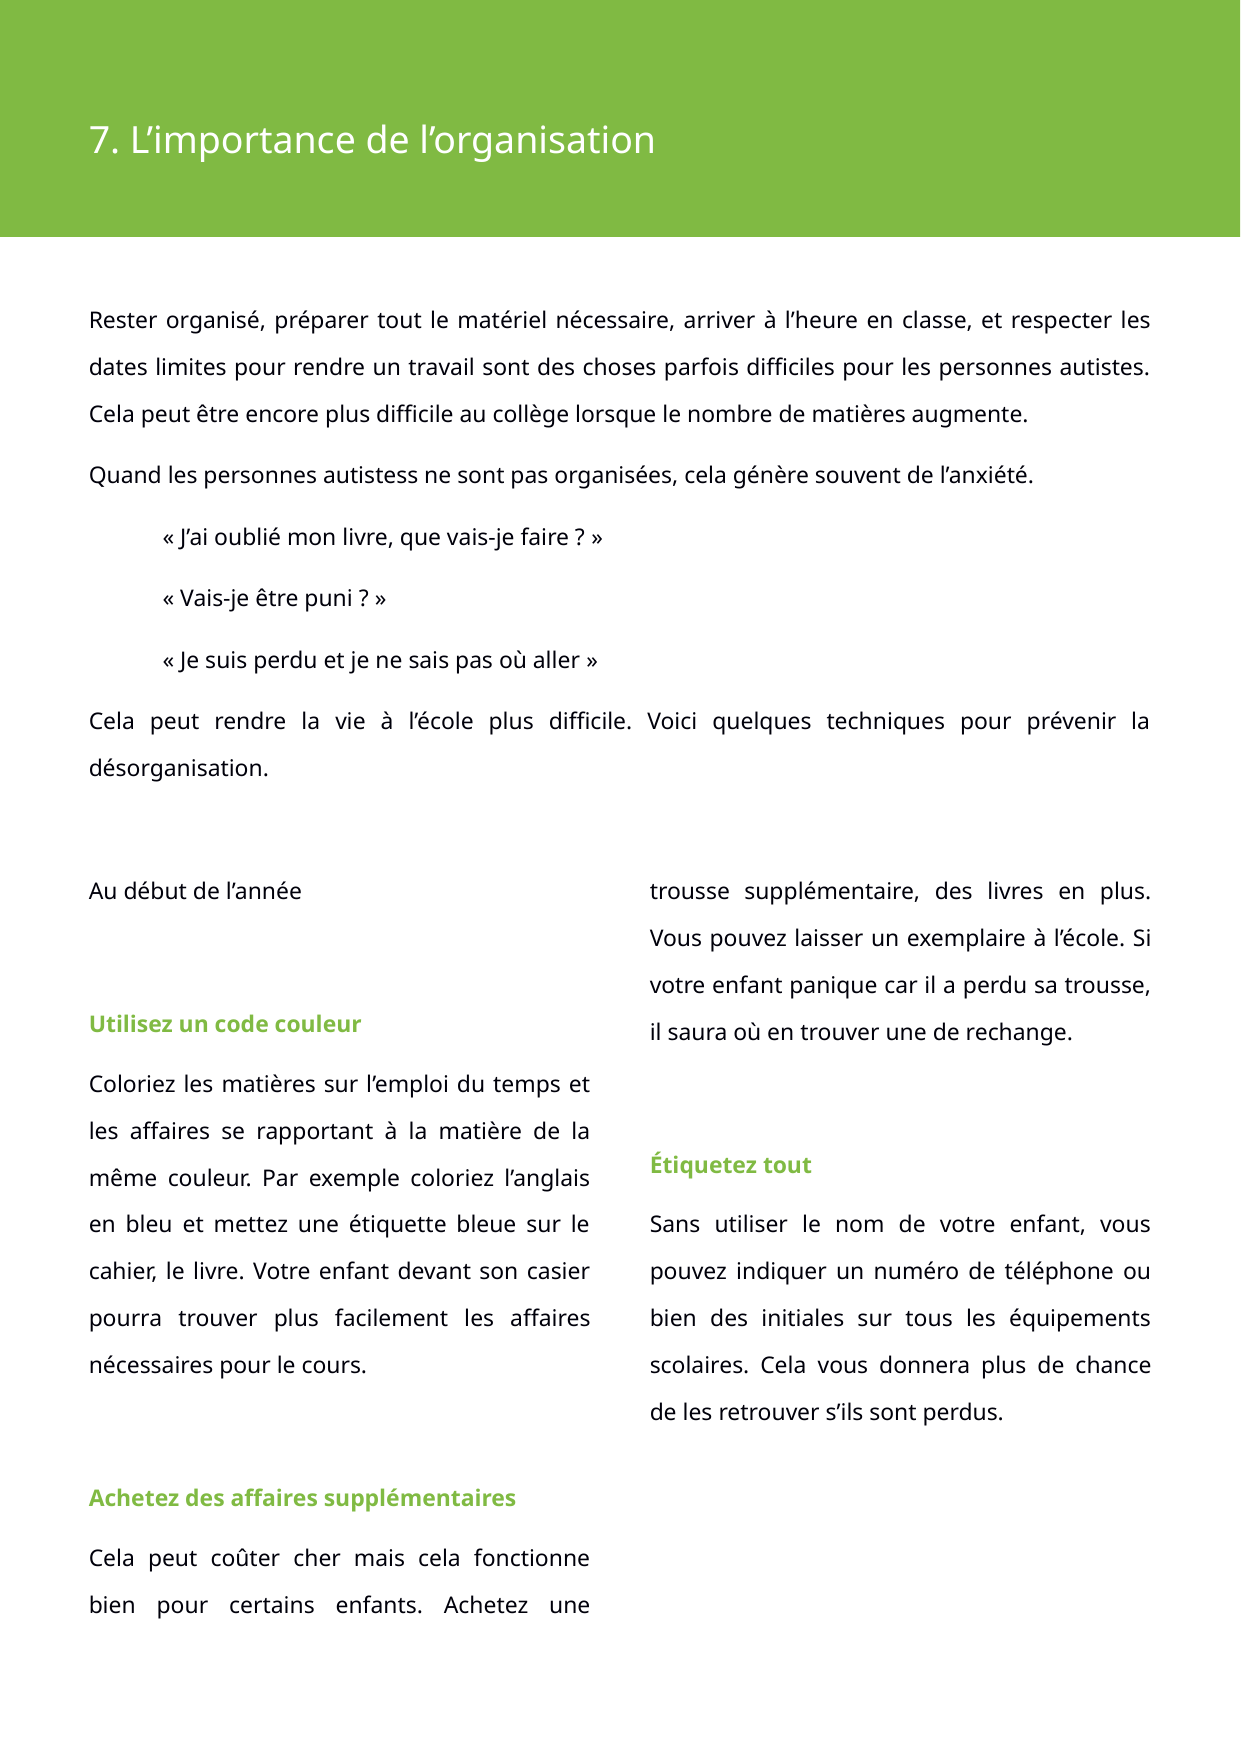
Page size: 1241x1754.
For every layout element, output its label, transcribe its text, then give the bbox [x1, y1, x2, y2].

text Sans utiliser le nom de votre enfant, vous pouvez indiquer un numéro de téléphone ou bien des initiales sur tous les équipements scolaires. Cela vous donnera plus de chance de les retrouver s’ils sont perdus. [649, 1208, 1152, 1427]
text « J’ai oublié mon livre, que vais-je faire ? » [162, 521, 1152, 552]
text Au début de l’année [88, 875, 591, 906]
subtitle Utilisez un code couleur [88, 1008, 591, 1039]
text Coloriez les matières sur l’emploi du temps et les affaires se rapportant à la matière de la même couleur. Par exemple coloriez l’anglais en bleu et mettez une étiquette bleue sur le cahier, le livre. Votre enfant devant son casier pourra trouver plus facilement les affaires nécessaires pour le cours. [88, 1068, 591, 1380]
text « Je suis perdu et je ne sais pas où aller » [162, 644, 1152, 675]
text Cela peut rendre la vie à l’école plus difficile. Voici quelques techniques pour prévenir la désorganisation. [88, 705, 1152, 783]
text Quand les personnes autistess ne sont pas organisées, cela génère souvent de l’anxiété. [88, 459, 1152, 491]
text « Vais-je être puni ? » [162, 582, 1152, 613]
text trousse supplémentaire, des livres en plus. Vous pouvez laisser un exemplaire à l’école. Si votre enfant panique car il a perdu sa trousse, il saura où en trouver une de rechange. [649, 875, 1152, 1047]
subtitle Achetez des affaires supplémentaires [88, 1482, 591, 1513]
subtitle Étiquetez tout [649, 1149, 1152, 1180]
text Rester organisé, préparer tout le matériel nécessaire, arriver à l’heure en classe, et respecter les dates limites pour rendre un travail sont des choses parfois difficiles pour les personnes autistes. Cela peut être encore plus difficile au collège lorsque le nombre de matières augmente. [88, 304, 1152, 429]
subtitle 7. L’importance de l’organisation [88, 113, 1152, 164]
text Cela peut coûter cher mais cela fonctionne bien pour certains enfants. Achetez une [88, 1542, 591, 1620]
